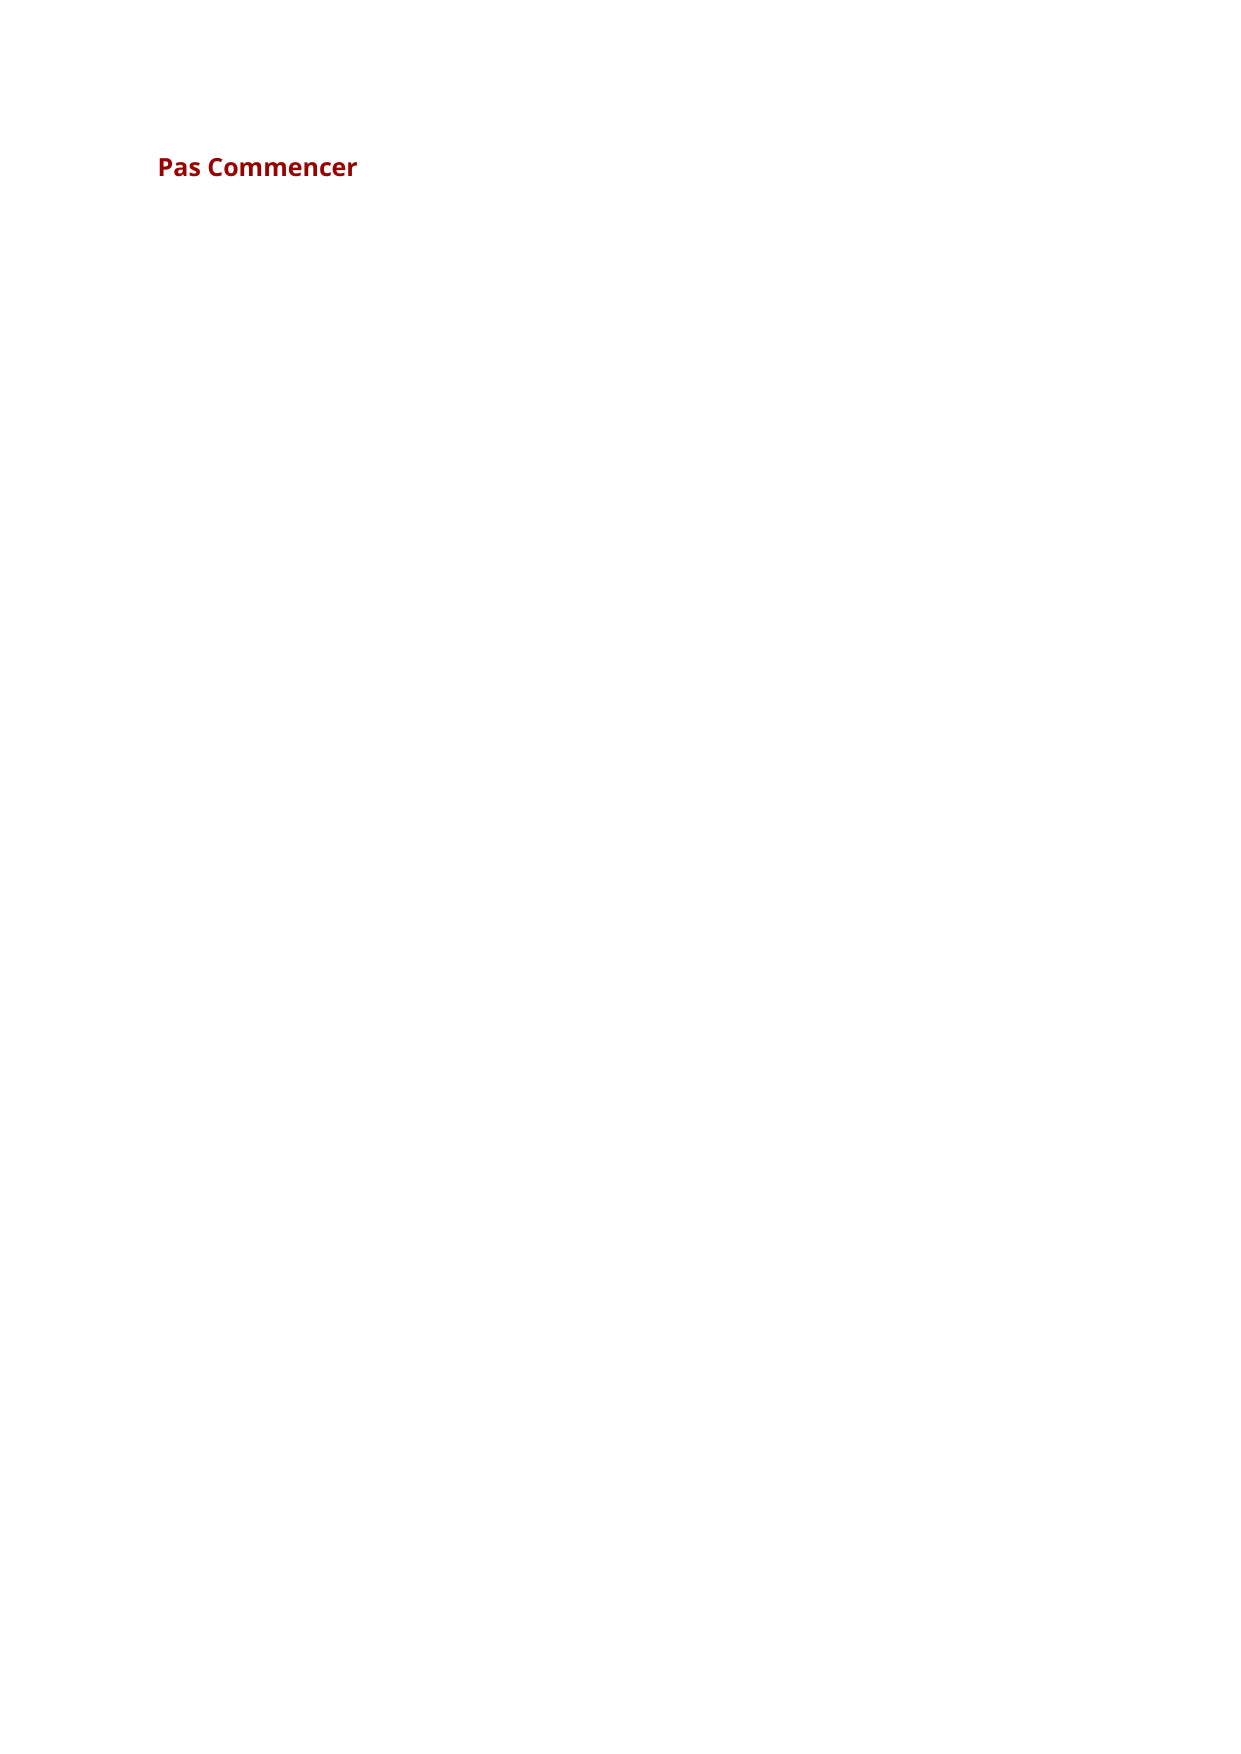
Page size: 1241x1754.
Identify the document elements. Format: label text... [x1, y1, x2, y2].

text Pas Commencer [151, 150, 1094, 184]
